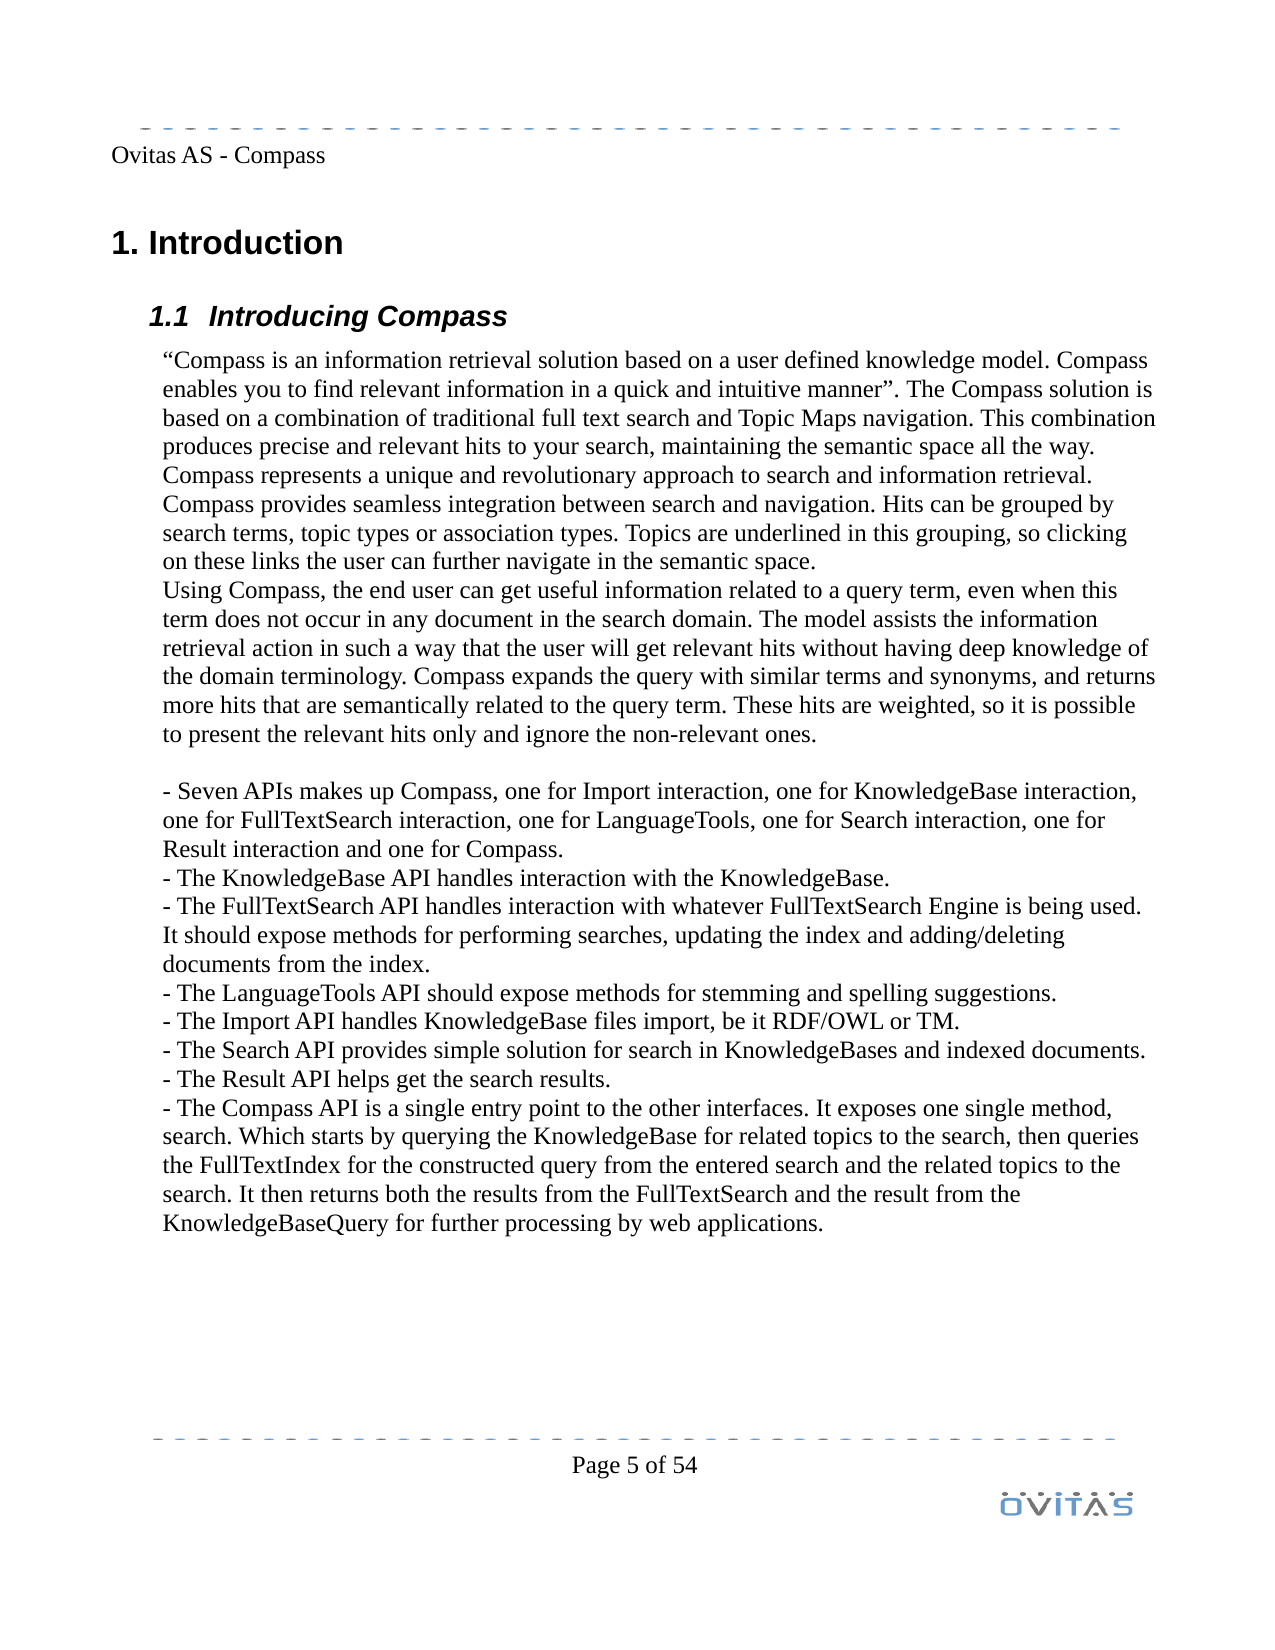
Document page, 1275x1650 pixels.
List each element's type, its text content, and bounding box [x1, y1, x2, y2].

list - The LanguageTools API should expose methods for stemming and spelling suggestions. [125, 978, 1158, 1006]
list - Seven APIs makes up Compass, one for Import interaction, one for KnowledgeBase interaction, one for FullTextSearch interaction, one for LanguageTools, one for Search interaction, one for Result interaction and one for Compass. [125, 776, 1158, 863]
picture [127, 127, 1134, 131]
subtitle 1.1 Introducing Compass [148, 299, 1158, 333]
list - The Result API helps get the search results. [125, 1064, 1158, 1093]
subtitle 1. Introduction [66, 223, 1158, 262]
list - The FullTextSearch API handles interaction with whatever FullTextSearch Engine is being used. It should expose methods for performing searches, updating the index and adding/deleting documents from the index. [125, 891, 1158, 978]
list - The Search API provides simple solution for search in KnowledgeBases and indexed documents. [125, 1035, 1158, 1064]
list - The Compass API is a single entry point to the other interfaces. It exposes one single method, search. Which starts by querying the KnowledgeBase for related topics to the search, then queries the FullTextIndex for the constructed query from the entered search and the related topics to the search. It then returns both the results from the FullTextSearch and the result from the KnowledgeBaseQuery for further processing by web applications. [125, 1093, 1158, 1236]
list - The KnowledgeBase API handles interaction with the KnowledgeBase. [125, 863, 1158, 891]
list - The Import API handles KnowledgeBase files import, be it RDF/OWL or TM. [125, 1006, 1158, 1035]
list “Compass is an information retrieval solution based on a user defined knowledge model. Compass enables you to find relevant information in a quick and intuitive manner”. The Compass solution is based on a combination of traditional full text search and Topic Maps navigation. This combination produces precise and relevant hits to your search, maintaining the semantic space all the way. Compass represents a unique and revolutionary approach to search and information retrieval. Compass provides seamless integration between search and navigation. Hits can be grouped by search terms, topic types or association types. Topics are underlined in this grouping, so clicking on these links the user can further navigate in the semantic space. Using Compass, the end user can get useful information related to a query term, even when this term does not occur in any document in the search domain. The model assists the information retrieval action in such a way that the user will get relevant hits without having deep knowledge of the domain terminology. Compass expands the query with similar terms and synonyms, and returns more hits that are semantically related to the query term. These hits are weighted, so it is possible to present the relevant hits only and ignore the non-relevant ones. [125, 345, 1158, 776]
